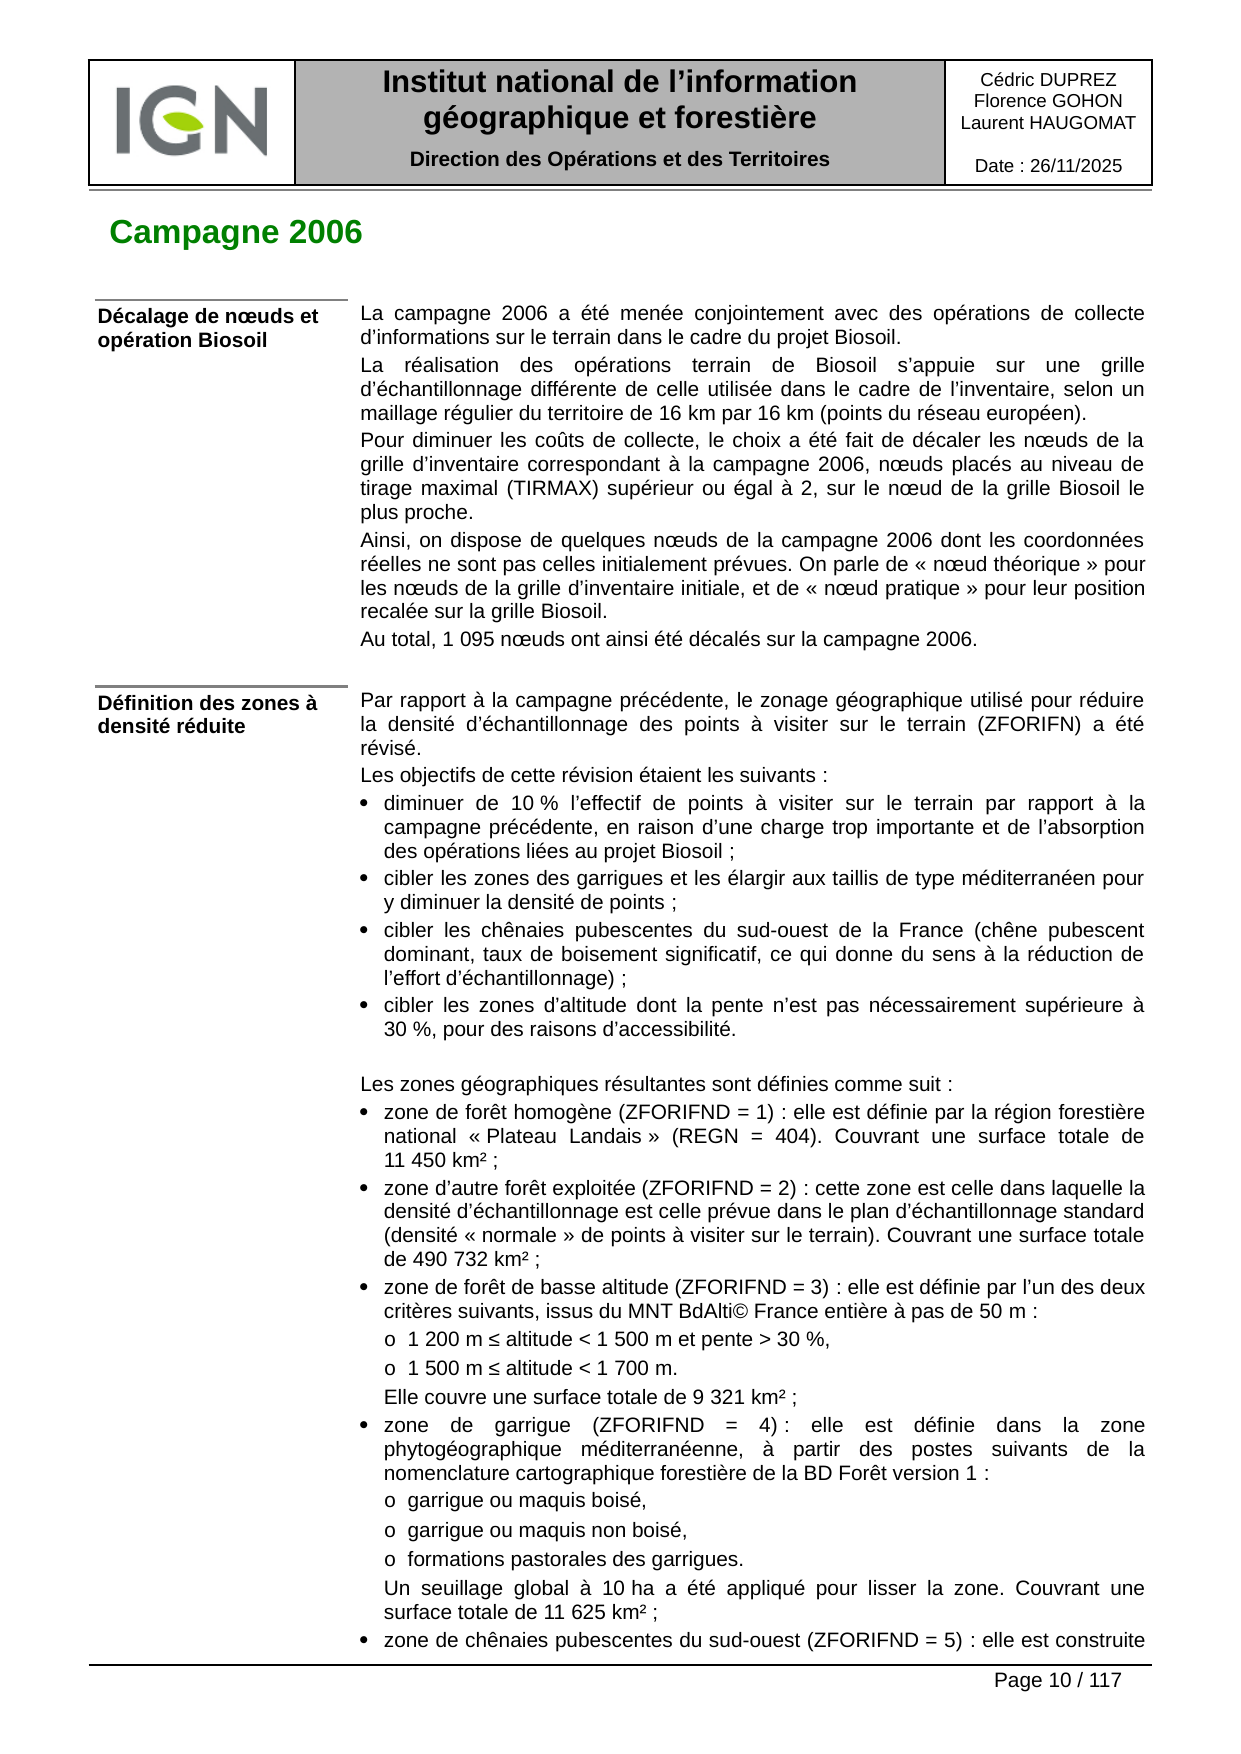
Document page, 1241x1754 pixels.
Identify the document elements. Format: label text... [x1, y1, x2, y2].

table_cell Par rapport à la campagne précédente, le zonage géographique utilisé pour réduire la densité d’échantillonnage des points à visiter sur le terrain (ZFORIFN) a été révisé. Les objectifs de cette révision étaient les suivants : diminuer de 10 % l’effectif de points à visiter sur le terrain par rapport à la campagne précédente, en raison d’une charge trop importante et de l’absorption des opérations liées au projet Biosoil ; cibler les zones des garrigues et les élargir aux taillis de type méditerranéen pour y diminuer la densité de points ; cibler les chênaies pubescentes du sud-ouest de la France (chêne pubescent dominant, taux de boisement significatif, ce qui donne du sens à la réduction de l’effort d’échantillonnage) ; cibler les zones d’altitude dont la pente n’est pas nécessairement supérieure à 30 %, pour des raisons d’accessibilité. Les zones géographiques résultantes sont définies comme suit : zone de forêt homogène (ZFORIFND = 1) : elle est définie par la région forestière national « Plateau Landais » (REGN = 404). Couvrant une surface totale de 11 450 km² ; zone d’autre forêt exploitée (ZFORIFND = 2) : cette zone est celle dans laquelle la densité d’échantillonnage est celle prévue dans le plan d’échantillonnage standard (densité « normale » de points à visiter sur le terrain). Couvrant une surface totale de 490 732 km² ; zone de forêt de basse altitude (ZFORIFND = 3) : elle est définie par l’un des deux critères suivants, issus du MNT BdAlti© France entière à pas de 50 m : 1 200 m ≤ altitude < 1 500 m et pente > 30 %, 1 500 m ≤ altitude < 1 700 m. Elle couvre une surface totale de 9 321 km² ; zone de garrigue (ZFORIFND = 4) : elle est définie dans la zone phytogéographique méditerranéenne, à partir des postes suivants de la nomenclature cartographique forestière de la BD Forêt version 1 : garrigue ou maquis boisé, garrigue ou maquis non boisé, formations pastorales des garrigues. Un seuillage global à 10 ha a été appliqué pour lisser la zone. Couvrant une surface totale de 11 625 km² ; zone de chênaies pubescentes du sud-ouest (ZFORIFND = 5) : elle est construite [354, 684, 1152, 1658]
picture [91, 62, 293, 180]
table_header La campagne 2006 a été menée conjointement avec des opérations de collecte d’informations sur le terrain dans le cadre du projet Biosoil. La réalisation des opérations terrain de Biosoil s’appuie sur une grille d’échantillonnage différente de celle utilisée dans le cadre de l’inventaire, selon un maillage régulier du territoire de 16 km par 16 km (points du réseau européen). Pour diminuer les coûts de collecte, le choix a été fait de décaler les nœuds de la grille d’inventaire correspondant à la campagne 2006, nœuds placés au niveau de tirage maximal (TIRMAX) supérieur ou égal à 2, sur le nœud de la grille Biosoil le plus proche. Ainsi, on dispose de quelques nœuds de la campagne 2006 dont les coordonnées réelles ne sont pas celles initialement prévues. On parle de « nœud théorique » pour les nœuds de la grille d’inventaire initiale, et de « nœud pratique » pour leur position recalée sur la grille Biosoil. Au total, 1 095 nœuds ont ainsi été décalés sur la campagne 2006. [354, 298, 1152, 684]
subtitle Campagne 2006 [88, 190, 1152, 271]
table_header Décalage de nœuds et opération Biosoil [89, 298, 354, 684]
table_cell Définition des zones à densité réduite [89, 684, 354, 1658]
